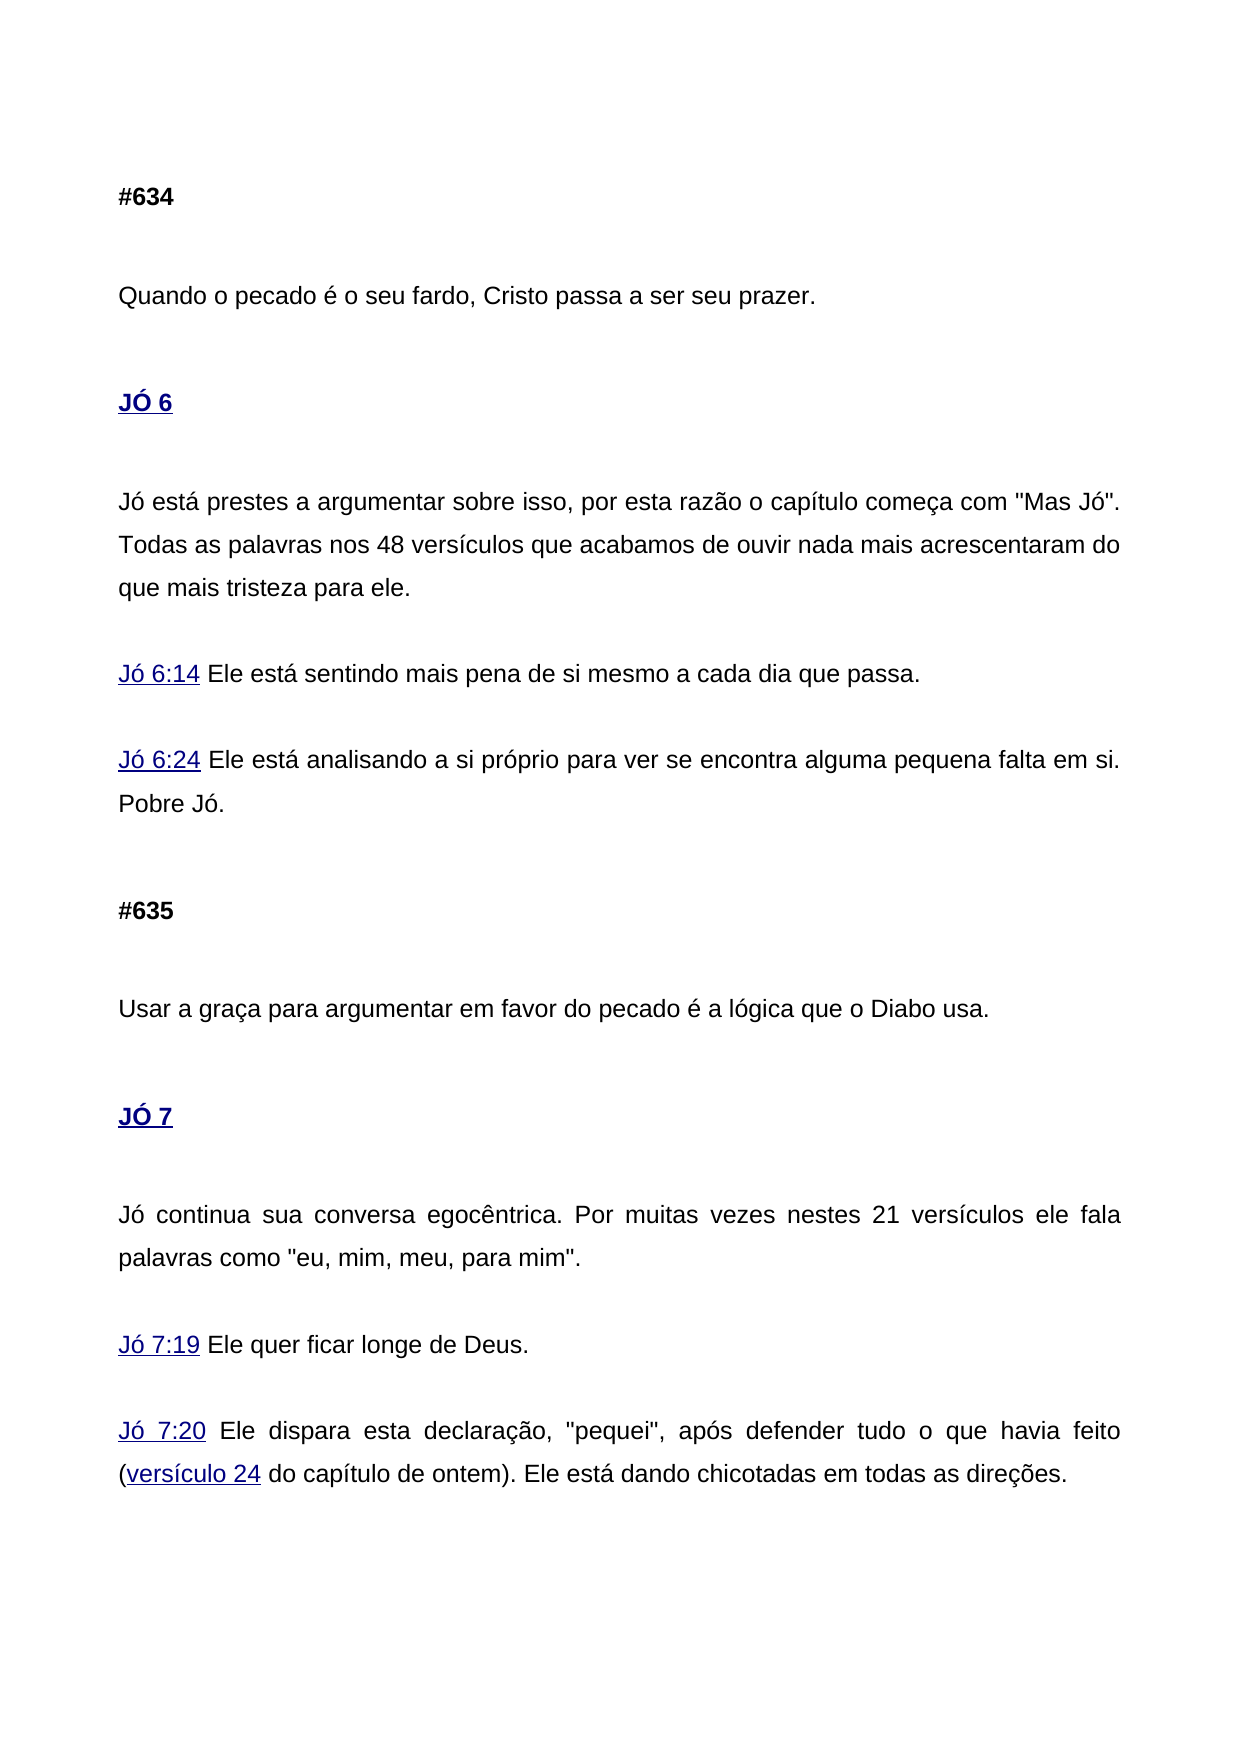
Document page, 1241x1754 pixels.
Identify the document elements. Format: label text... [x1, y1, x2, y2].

text Jó 6:24 Ele está analisando a si próprio para ver se encontra alguma pequena falta em si. Pobre Jó. [118, 745, 1122, 817]
text Jó 7:20 Ele dispara esta declaração, "pequei", após defender tudo o que havia feito (versículo 24 do capítulo de ontem). Ele está dando chicotadas em todas as direções. [118, 1416, 1122, 1488]
subtitle #634 [118, 182, 1122, 211]
text Quando o pecado é o seu fardo, Cristo passa a ser seu prazer. [118, 281, 1122, 309]
subtitle JÓ 6 [118, 388, 1122, 417]
text Jó 6:14 Ele está sentindo mais pena de si mesmo a cada dia que passa. [118, 659, 1122, 688]
text Jó está prestes a argumentar sobre isso, por esta razão o capítulo começa com "Mas Jó". Todas as palavras nos 48 versículos que acabamos de ouvir nada mais acrescentaram do que mais tristeza para ele. [118, 487, 1122, 602]
subtitle #635 [118, 896, 1122, 924]
subtitle JÓ 7 [118, 1101, 1122, 1130]
text Jó continua sua conversa egocêntrica. Por muitas vezes nestes 21 versículos ele fala palavras como "eu, mim, meu, para mim". [118, 1200, 1122, 1272]
text Jó 7:19 Ele quer ficar longe de Deus. [118, 1329, 1122, 1358]
text Usar a graça para argumentar em favor do pecado é a lógica que o Diabo usa. [118, 994, 1122, 1023]
